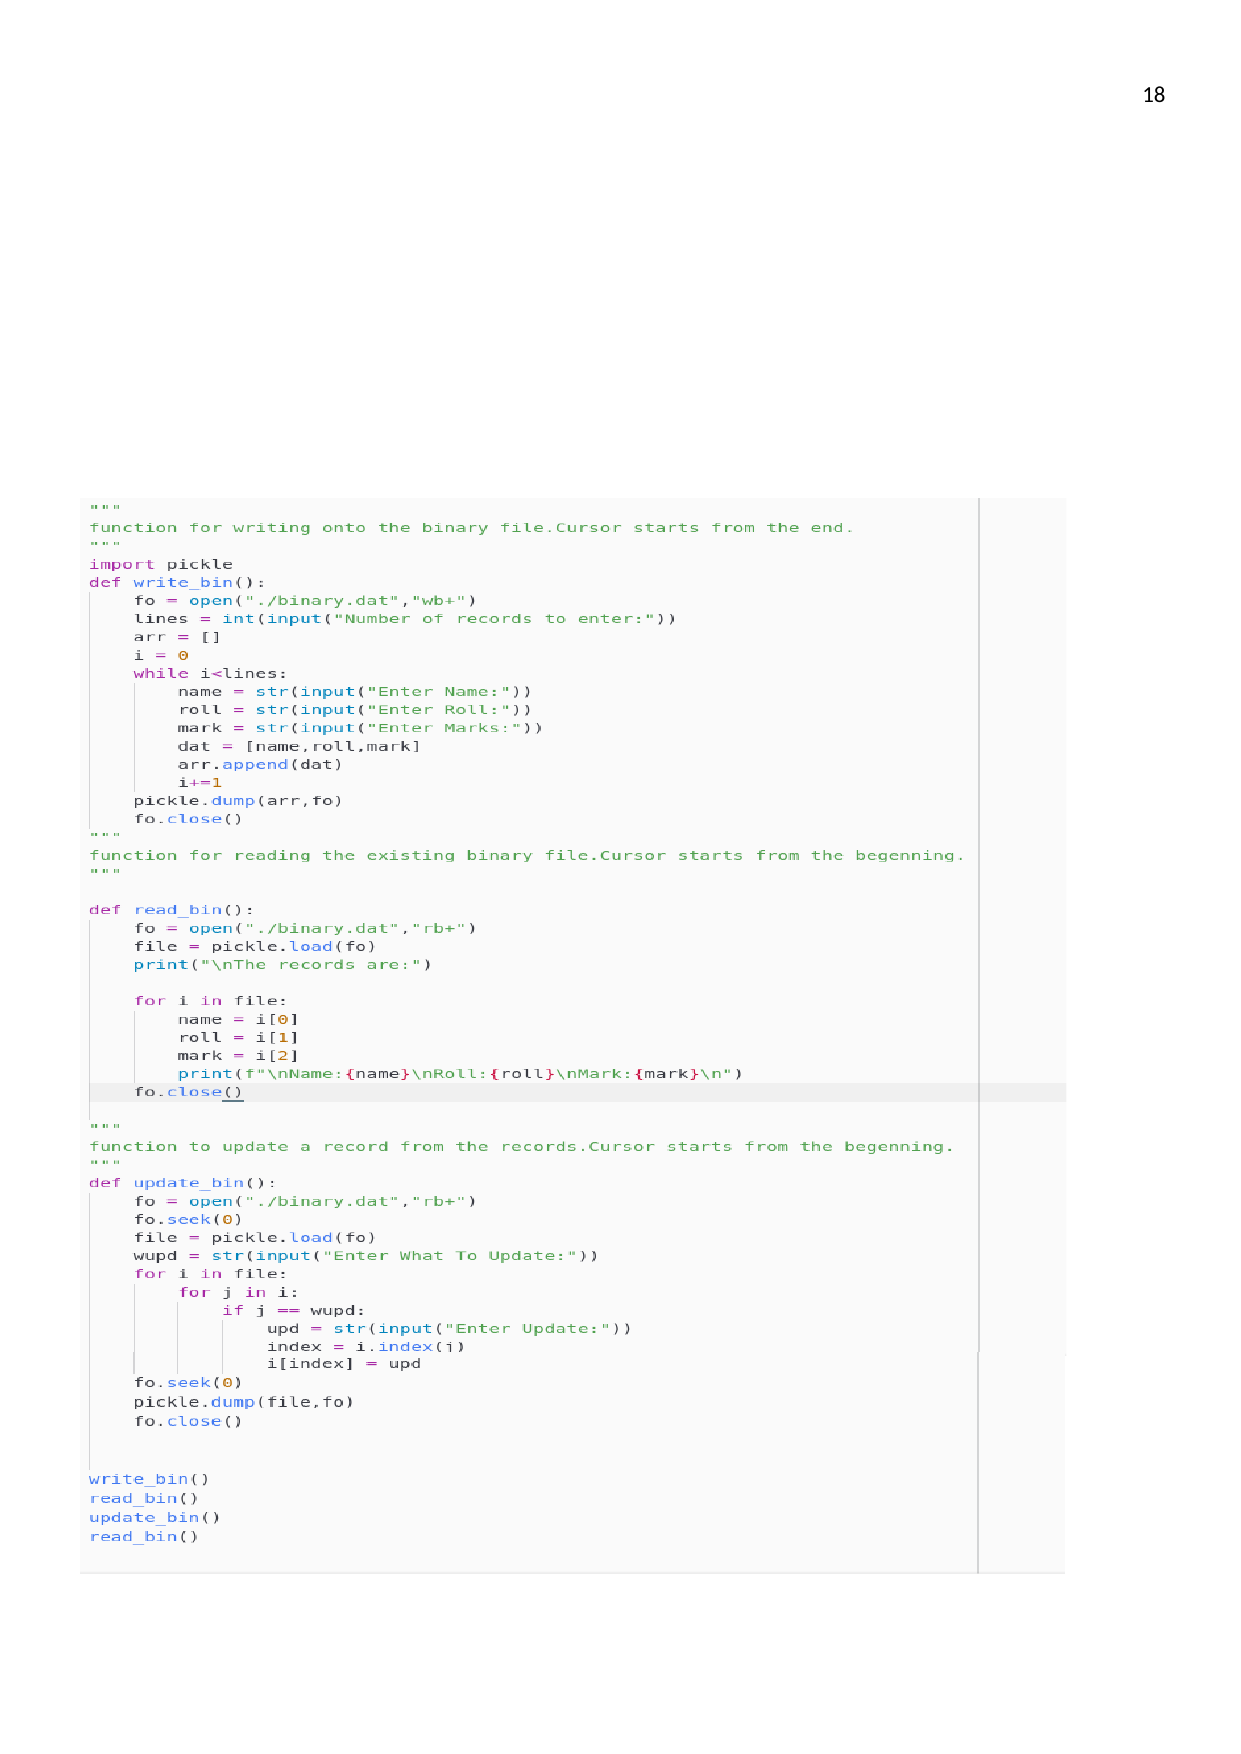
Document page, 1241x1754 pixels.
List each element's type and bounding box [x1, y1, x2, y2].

picture [80, 498, 1067, 1574]
